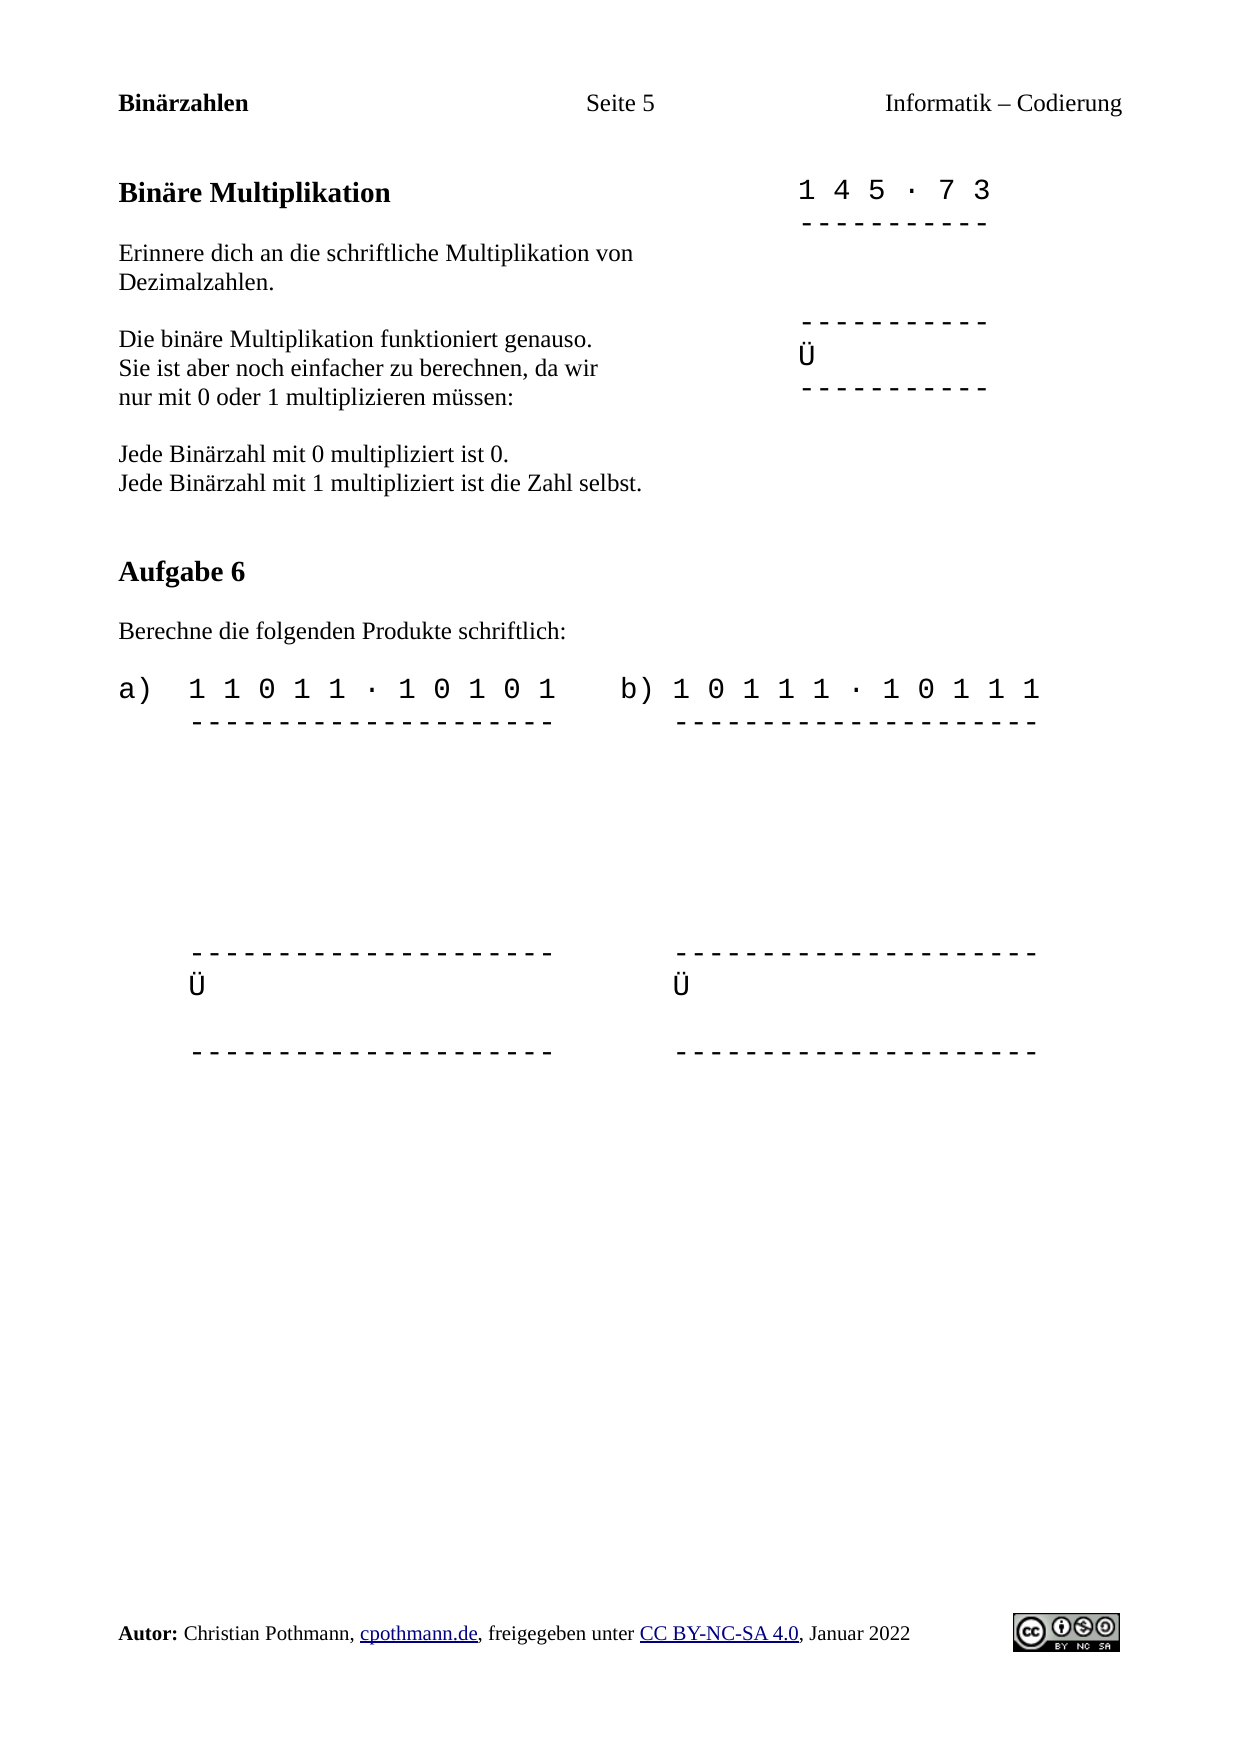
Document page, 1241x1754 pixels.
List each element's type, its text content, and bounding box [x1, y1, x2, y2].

text Aufgabe 6 [118, 554, 1122, 588]
table_header Binäre Multiplikation Erinnere dich an die schriftliche Multiplikation von Dezimalzahlen. Die binäre Multiplikation funktioniert genauso. Sie ist aber noch einfacher zu berechnen, da wir nur mit 0 oder 1 multiplizieren müssen: Jede Binärzahl mit 0 multipliziert ist 0. Jede Binärzahl mit 1 multipliziert ist die Zahl selbst. [118, 176, 798, 497]
text Autor: Christian Pothmann, cpothmann.de, freigegeben unter CC BY-NC-SA 4.0, Januar 2022 [118, 1621, 1013, 1645]
table_header 1 4 5 · 7 3 ----------- ----------- Ü ----------- [798, 176, 1122, 497]
table_header b) 1 0 1 1 1 · 1 0 1 1 1 --------------------- --------------------- Ü --------------------- [620, 674, 1122, 1103]
picture [1013, 1613, 1120, 1652]
text Berechne die folgenden Produkte schriftlich: [118, 616, 1122, 645]
table_header a) 1 1 0 1 1 · 1 0 1 0 1 --------------------- --------------------- Ü --------------------- [118, 674, 620, 1103]
